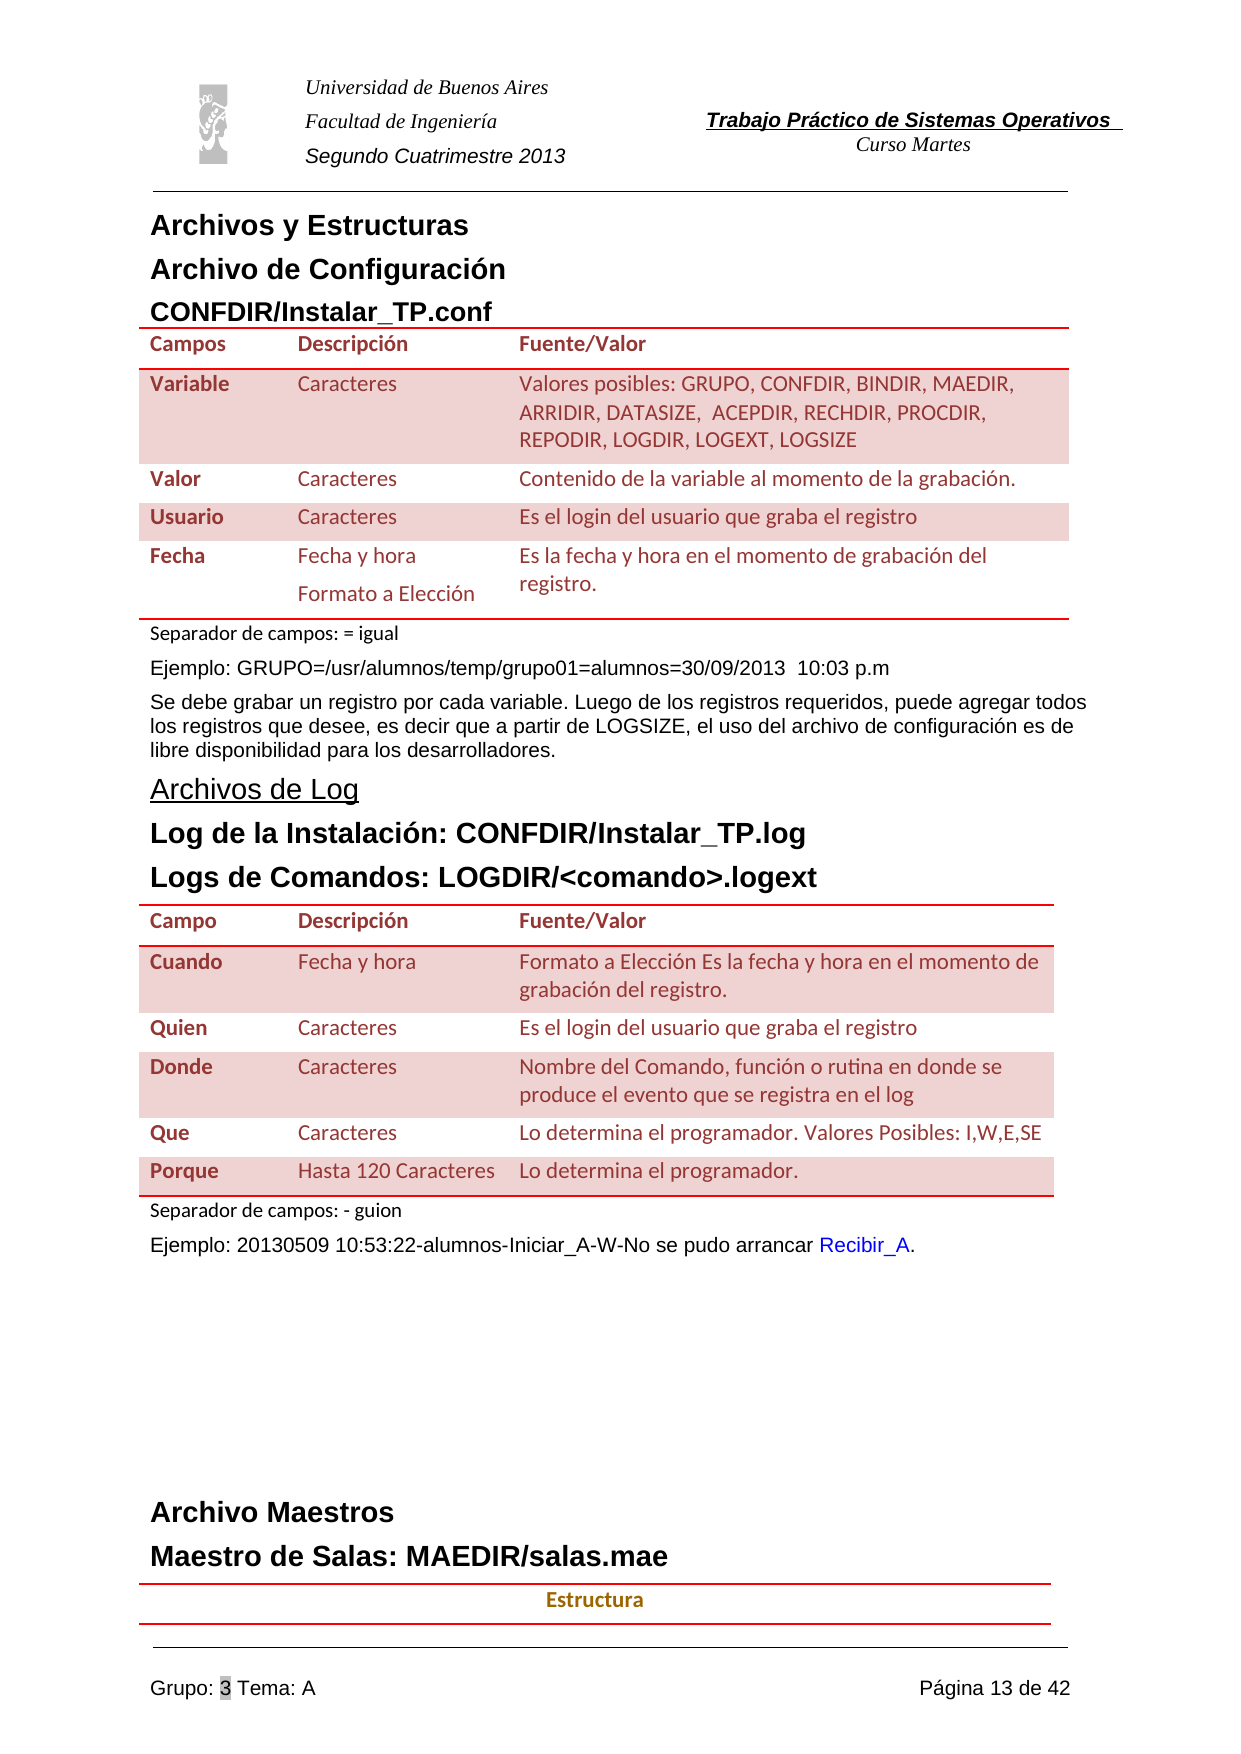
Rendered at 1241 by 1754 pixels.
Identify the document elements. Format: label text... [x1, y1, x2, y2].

text Separador de campos: - guion [150, 1197, 1090, 1223]
table_cell Caracteres [287, 1013, 508, 1052]
text CONFDIR/Instalar_TP.conf [150, 296, 1090, 327]
text Log de la Instalación: CONFDIR/Instalar_TP.log [150, 816, 1090, 850]
table_cell Contenido de la variable al momento de la grabación. [508, 464, 1069, 502]
table_cell Es el login del usuario que graba el registro [508, 1013, 1054, 1052]
text Se debe grabar un registro por cada variable. Luego de los registros requeridos, puede agregar todos los registros que desee, es decir que a partir de LOGSIZE, el uso del archivo de configuración es de libre disponibilidad para los desarrolladores. [150, 690, 1090, 762]
table_header Campos [139, 329, 286, 367]
table_cell Variable [139, 370, 286, 464]
table_header Campo [139, 906, 287, 945]
table_header Descripción [286, 329, 508, 367]
text Archivos de Log [150, 772, 1090, 806]
table_cell Caracteres [287, 1118, 508, 1157]
table_cell Fecha y hora Formato a Elección [286, 541, 508, 618]
table_cell Porque [139, 1157, 287, 1195]
table_cell Quien [139, 1013, 287, 1052]
text Archivo Maestros [150, 1495, 1090, 1528]
table_cell Cuando [139, 947, 287, 1013]
text Archivos y Estructuras [150, 208, 1090, 241]
text Maestro de Salas: MAEDIR/salas.mae [150, 1539, 1090, 1572]
text Logs de Comandos: LOGDIR/<comando>.logext [150, 860, 1090, 894]
table_cell Formato a Elección Es la fecha y hora en el momento de grabación del registro. [508, 947, 1054, 1013]
table_cell Que [139, 1118, 287, 1157]
table_cell Es la fecha y hora en el momento de grabación del registro. [508, 541, 1069, 618]
table_cell Fecha [139, 541, 286, 618]
table_cell Nombre del Comando, función o rutina en donde se produce el evento que se registra en el log [508, 1052, 1054, 1118]
table_cell Lo determina el programador. Valores Posibles: I,W,E,SE [508, 1118, 1054, 1157]
table_cell Caracteres [287, 1052, 508, 1118]
text Archivo de Configuración [150, 252, 1090, 285]
table_cell Valores posibles: GRUPO, CONFDIR, BINDIR, MAEDIR, ARRIDIR, DATASIZE, ACEPDIR, RECHDIR, PROCDIR, REPODIR, LOGDIR, LOGEXT, LOGSIZE [508, 370, 1069, 464]
text Ejemplo: 20130509 10:53:22-alumnos-Iniciar_A-W-No se pudo arrancar Recibir_A. [150, 1233, 1090, 1257]
table_header Fuente/Valor [508, 906, 1054, 945]
table_cell Caracteres [286, 464, 508, 502]
table_cell Fecha y hora [287, 947, 508, 1013]
table_cell Hasta 120 Caracteres [287, 1157, 508, 1195]
table_cell Valor [139, 464, 286, 502]
text Separador de campos: = igual [150, 620, 1090, 645]
table_cell Lo determina el programador. [508, 1157, 1054, 1195]
table_cell Es el login del usuario que graba el registro [508, 503, 1069, 541]
picture [198, 82, 231, 166]
table_header Descripción [287, 906, 508, 945]
table_cell Caracteres [286, 503, 508, 541]
table_cell Usuario [139, 503, 286, 541]
table_cell Caracteres [286, 370, 508, 464]
table_header Fuente/Valor [508, 329, 1069, 367]
table_header Estructura [139, 1585, 1051, 1623]
table_cell Donde [139, 1052, 287, 1118]
text Ejemplo: GRUPO=/usr/alumnos/temp/grupo01=alumnos=30/09/2013 10:03 p.m [150, 656, 1090, 680]
